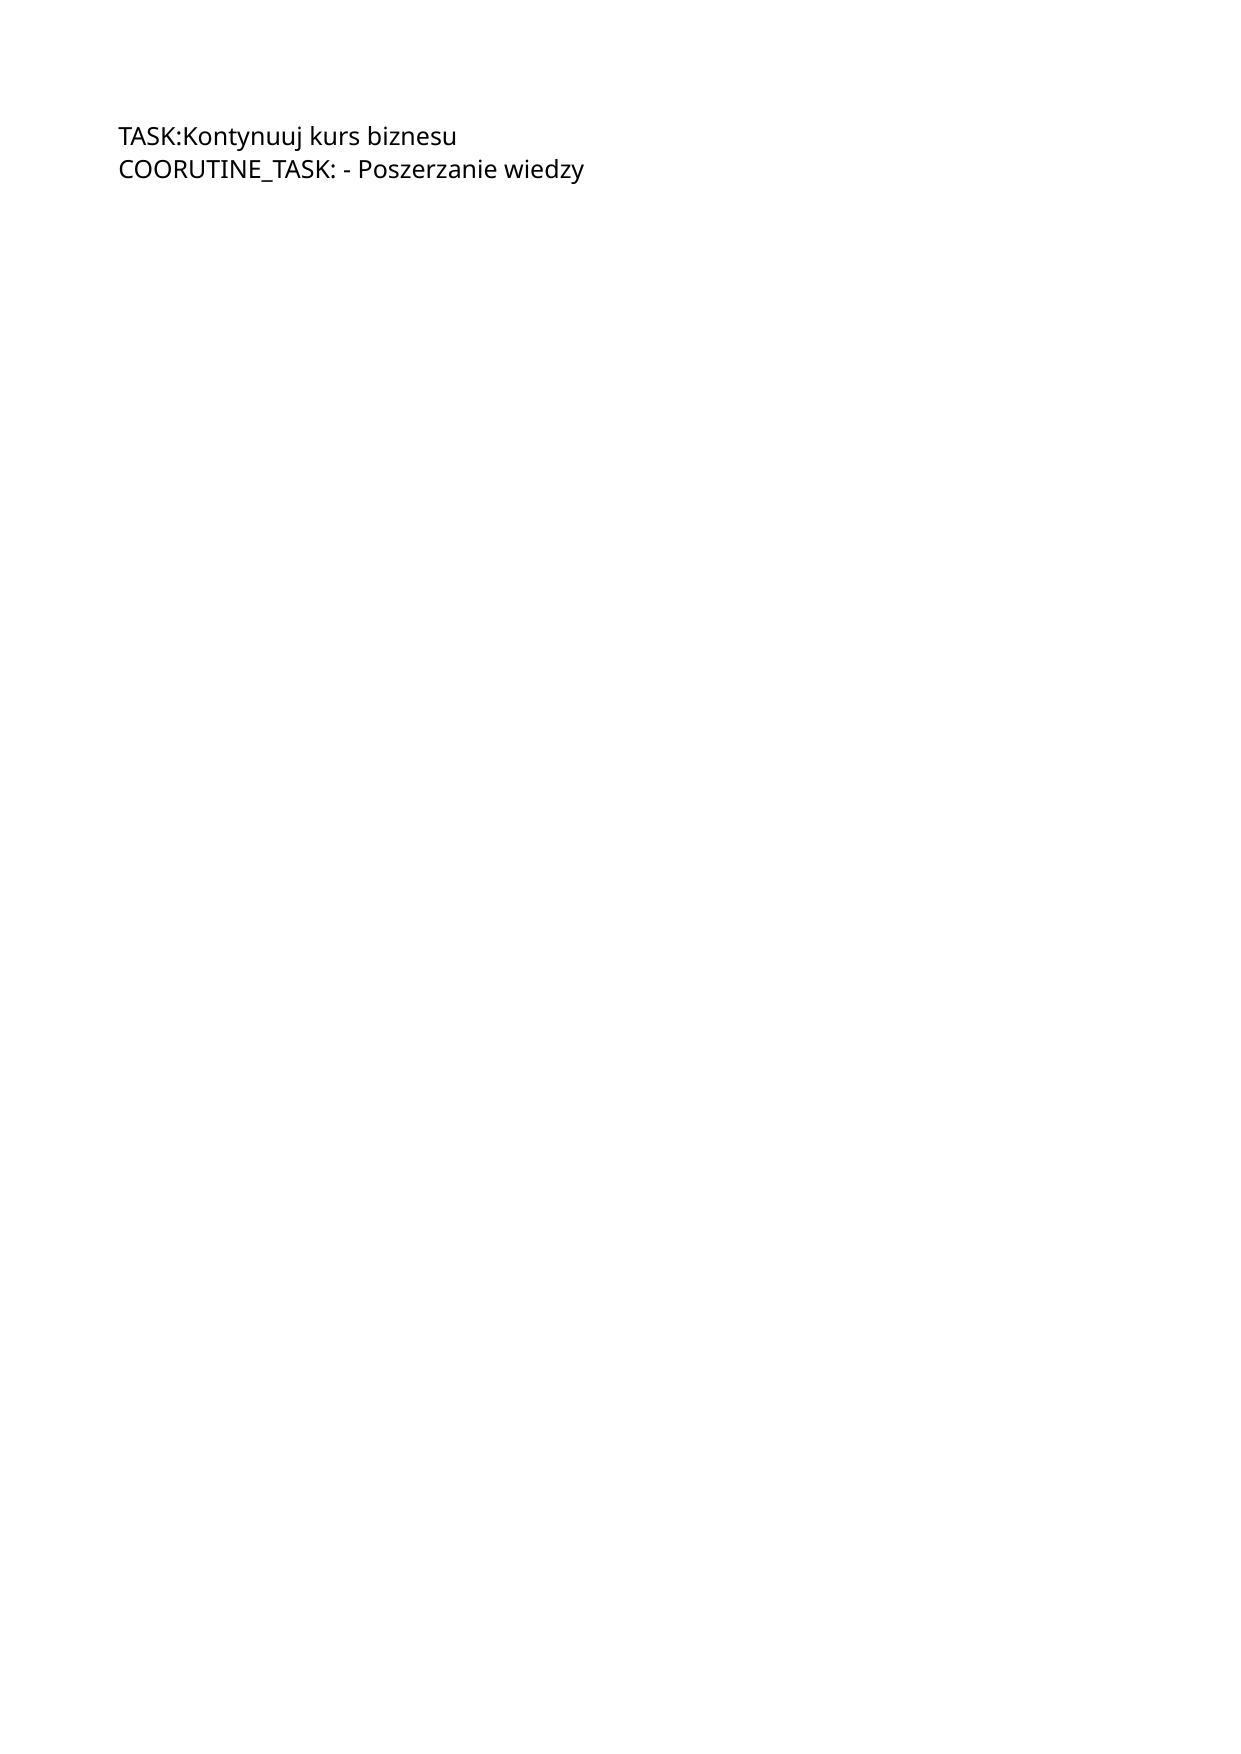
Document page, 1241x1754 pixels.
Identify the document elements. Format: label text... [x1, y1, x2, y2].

text TASK:Kontynuuj kurs biznesu [118, 118, 1122, 152]
text COORUTINE_TASK: - Poszerzanie wiedzy [118, 152, 1122, 186]
